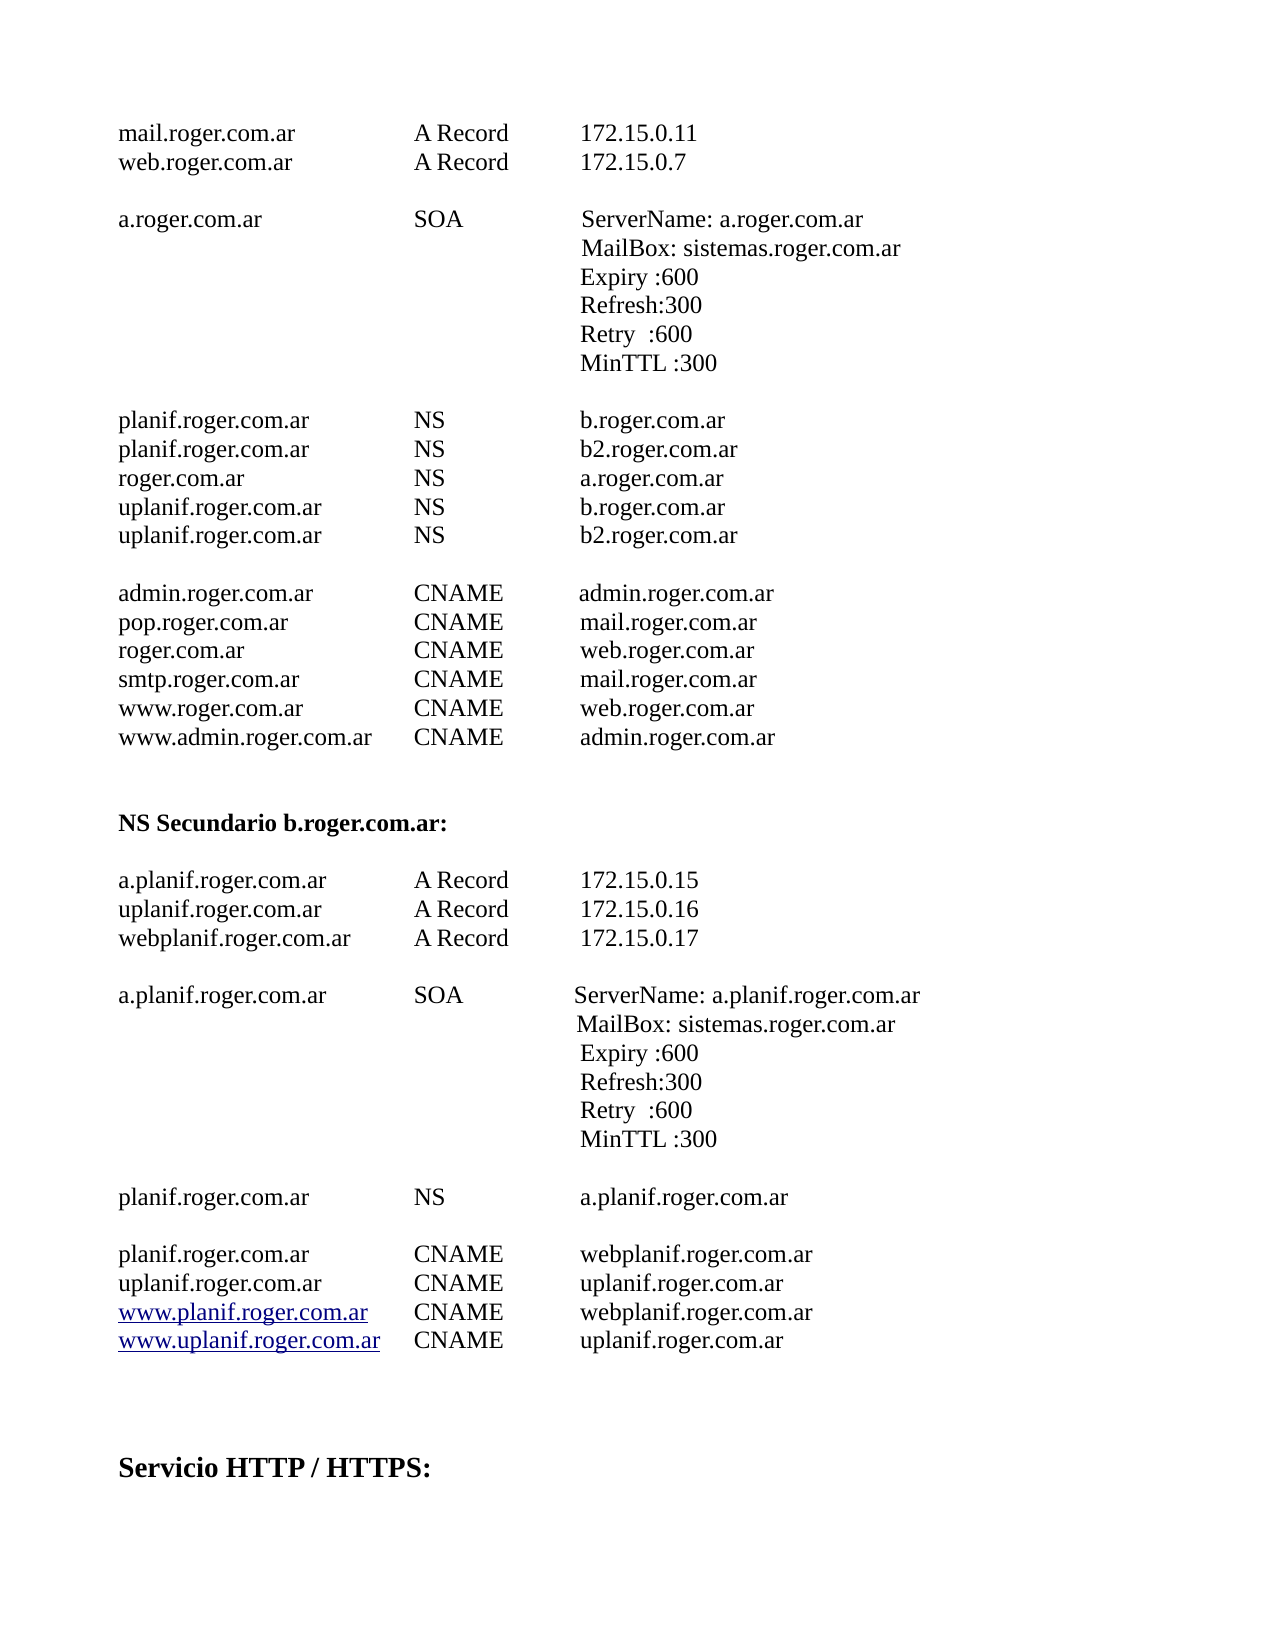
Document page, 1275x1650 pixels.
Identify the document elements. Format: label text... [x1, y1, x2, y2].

text web.roger.com.ar A Record 172.15.0.7 [118, 147, 1157, 176]
text planif.roger.com.ar NS b.roger.com.ar [118, 406, 1157, 434]
text webplanif.roger.com.ar A Record 172.15.0.17 [118, 923, 1157, 952]
text roger.com.ar NS a.roger.com.ar [118, 463, 1157, 492]
text uplanif.roger.com.ar A Record 172.15.0.16 [118, 894, 1157, 923]
text Expiry :600 [118, 262, 1157, 291]
text uplanif.roger.com.ar CNAME uplanif.roger.com.ar [118, 1268, 1157, 1297]
text smtp.roger.com.ar CNAME mail.roger.com.ar [118, 664, 1157, 693]
text www.planif.roger.com.ar CNAME webplanif.roger.com.ar [118, 1297, 1157, 1326]
text a.planif.roger.com.ar SOA ServerName: a.planif.roger.com.ar [118, 981, 1157, 1009]
text Retry :600 [118, 319, 1157, 348]
text admin.roger.com.ar CNAME admin.roger.com.ar [118, 578, 1157, 607]
text uplanif.roger.com.ar NS b2.roger.com.ar [118, 521, 1157, 549]
text Servicio HTTP / HTTPS: [118, 1450, 1157, 1484]
text pop.roger.com.ar CNAME mail.roger.com.ar [118, 607, 1157, 636]
text a.planif.roger.com.ar A Record 172.15.0.15 [118, 866, 1157, 894]
text planif.roger.com.ar NS a.planif.roger.com.ar [118, 1182, 1157, 1211]
text www.uplanif.roger.com.ar CNAME uplanif.roger.com.ar [118, 1326, 1157, 1354]
text a.roger.com.ar SOA ServerName: a.roger.com.ar [118, 204, 1157, 233]
text www.roger.com.ar CNAME web.roger.com.ar [118, 693, 1157, 722]
text NS Secundario b.roger.com.ar: [118, 808, 1157, 837]
text Expiry :600 [118, 1038, 1157, 1067]
text MailBox: sistemas.roger.com.ar [118, 1009, 1157, 1038]
text Refresh:300 [118, 1067, 1157, 1096]
text MinTTL :300 [118, 348, 1157, 377]
text uplanif.roger.com.ar NS b.roger.com.ar [118, 492, 1157, 521]
text Retry :600 [118, 1096, 1157, 1124]
text roger.com.ar CNAME web.roger.com.ar [118, 636, 1157, 664]
text Refresh:300 [118, 291, 1157, 319]
text planif.roger.com.ar CNAME webplanif.roger.com.ar [118, 1239, 1157, 1268]
text MailBox: sistemas.roger.com.ar [118, 233, 1157, 262]
text mail.roger.com.ar A Record 172.15.0.11 [118, 118, 1157, 147]
text MinTTL :300 [118, 1124, 1157, 1153]
text planif.roger.com.ar NS b2.roger.com.ar [118, 434, 1157, 463]
text www.admin.roger.com.ar CNAME admin.roger.com.ar [118, 722, 1157, 751]
